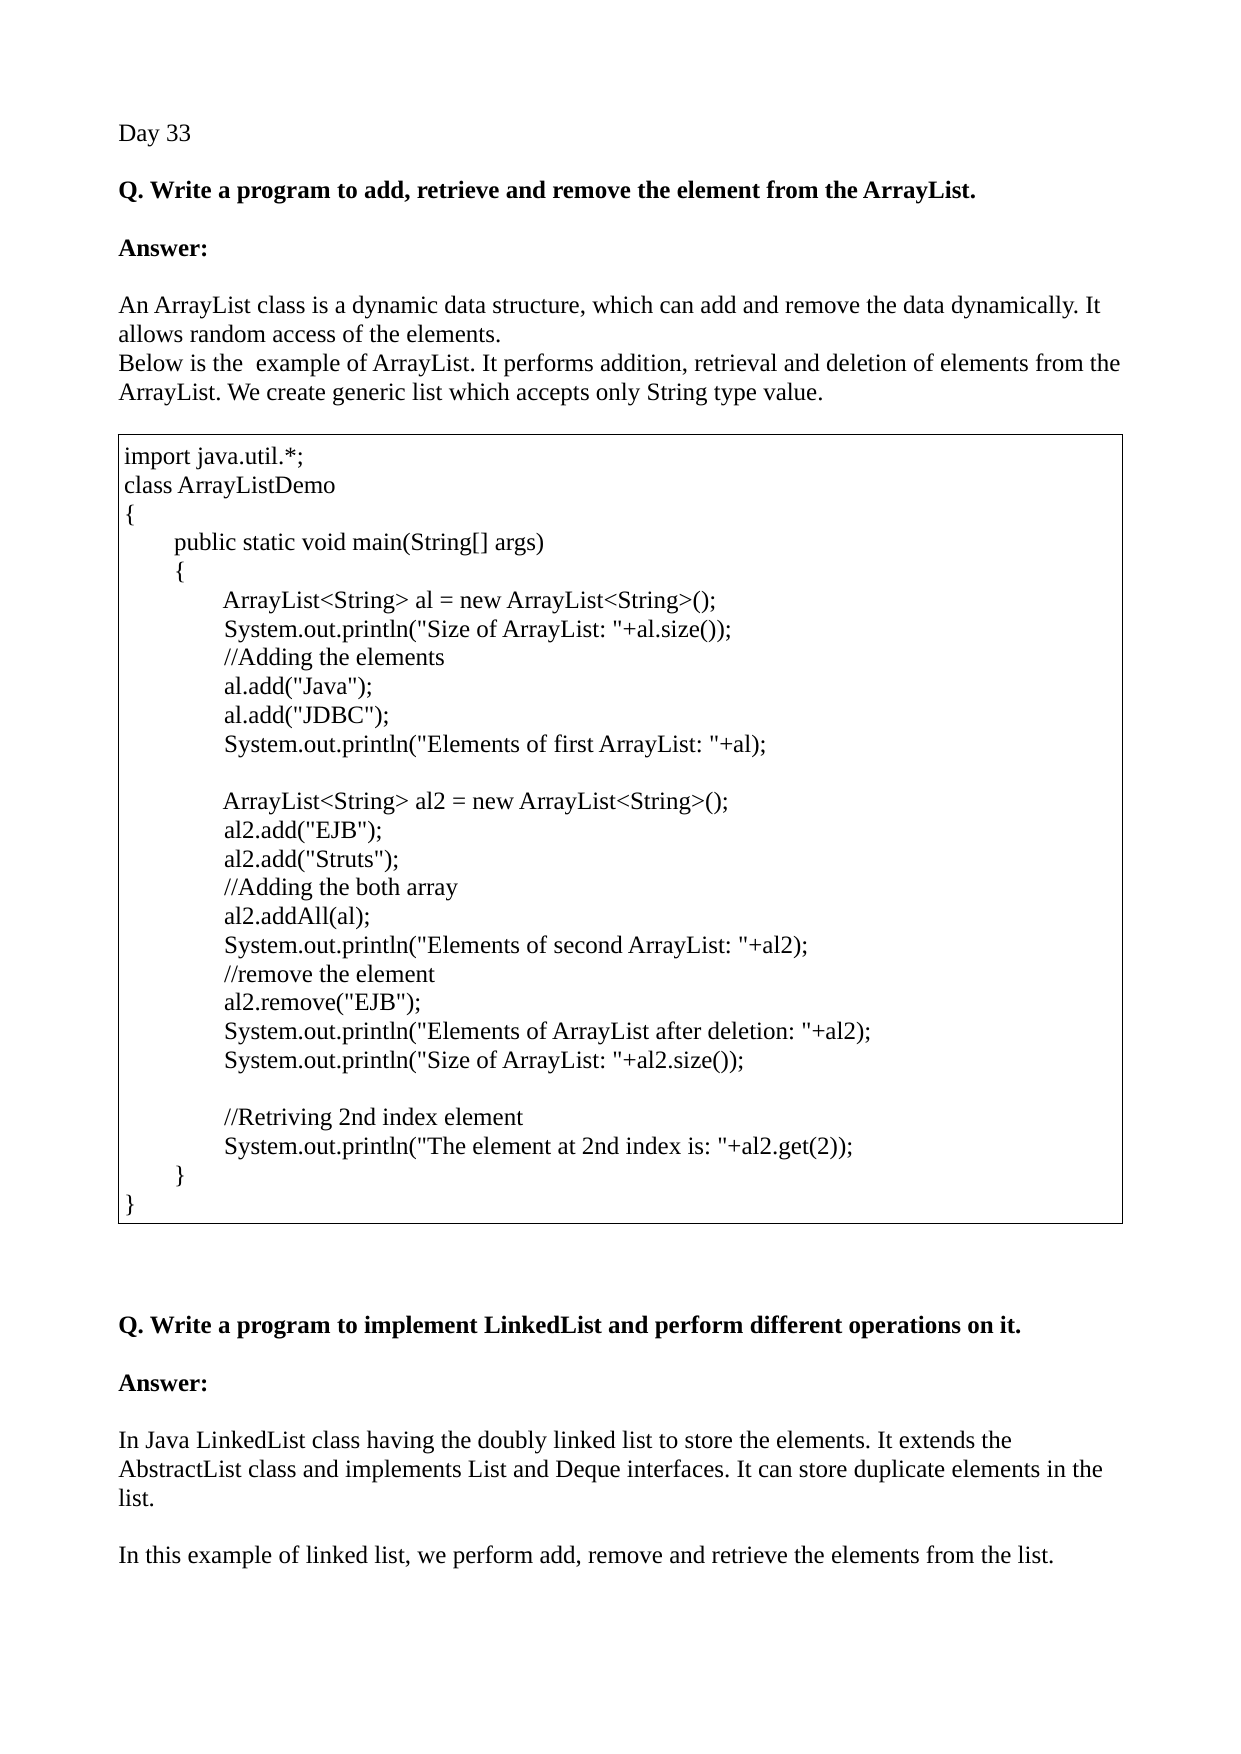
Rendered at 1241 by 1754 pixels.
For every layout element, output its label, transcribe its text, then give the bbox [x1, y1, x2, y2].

table_header import java.util.*; class ArrayListDemo { public static void main(String[] args) { ArrayList<String> al = new ArrayList<String>(); System.out.println("Size of ArrayList: "+al.size()); //Adding the elements al.add("Java"); al.add("JDBC"); System.out.println("Elements of first ArrayList: "+al); ArrayList<String> al2 = new ArrayList<String>(); al2.add("EJB"); al2.add("Struts"); //Adding the both array al2.addAll(al); System.out.println("Elements of second ArrayList: "+al2); //remove the element al2.remove("EJB"); System.out.println("Elements of ArrayList after deletion: "+al2); System.out.println("Size of ArrayList: "+al2.size()); //Retriving 2nd index element System.out.println("The element at 2nd index is: "+al2.get(2)); } } [119, 435, 1122, 1223]
text Q. Write a program to add, retrieve and remove the element from the ArrayList. Answer: An ArrayList class is a dynamic data structure, which can add and remove the data dynamically. It allows random access of the elements. Below is the example of ArrayList. It performs addition, retrieval and deletion of elements from the ArrayList. We create generic list which accepts only String type value. [118, 176, 1122, 406]
text Day 33 [118, 118, 1122, 147]
text Q. Write a program to implement LinkedList and perform different operations on it. Answer: In Java LinkedList class having the doubly linked list to store the elements. It extends the AbstractList class and implements List and Deque interfaces. It can store duplicate elements in the list. In this example of linked list, we perform add, remove and retrieve the elements from the list. [118, 1310, 1122, 1569]
